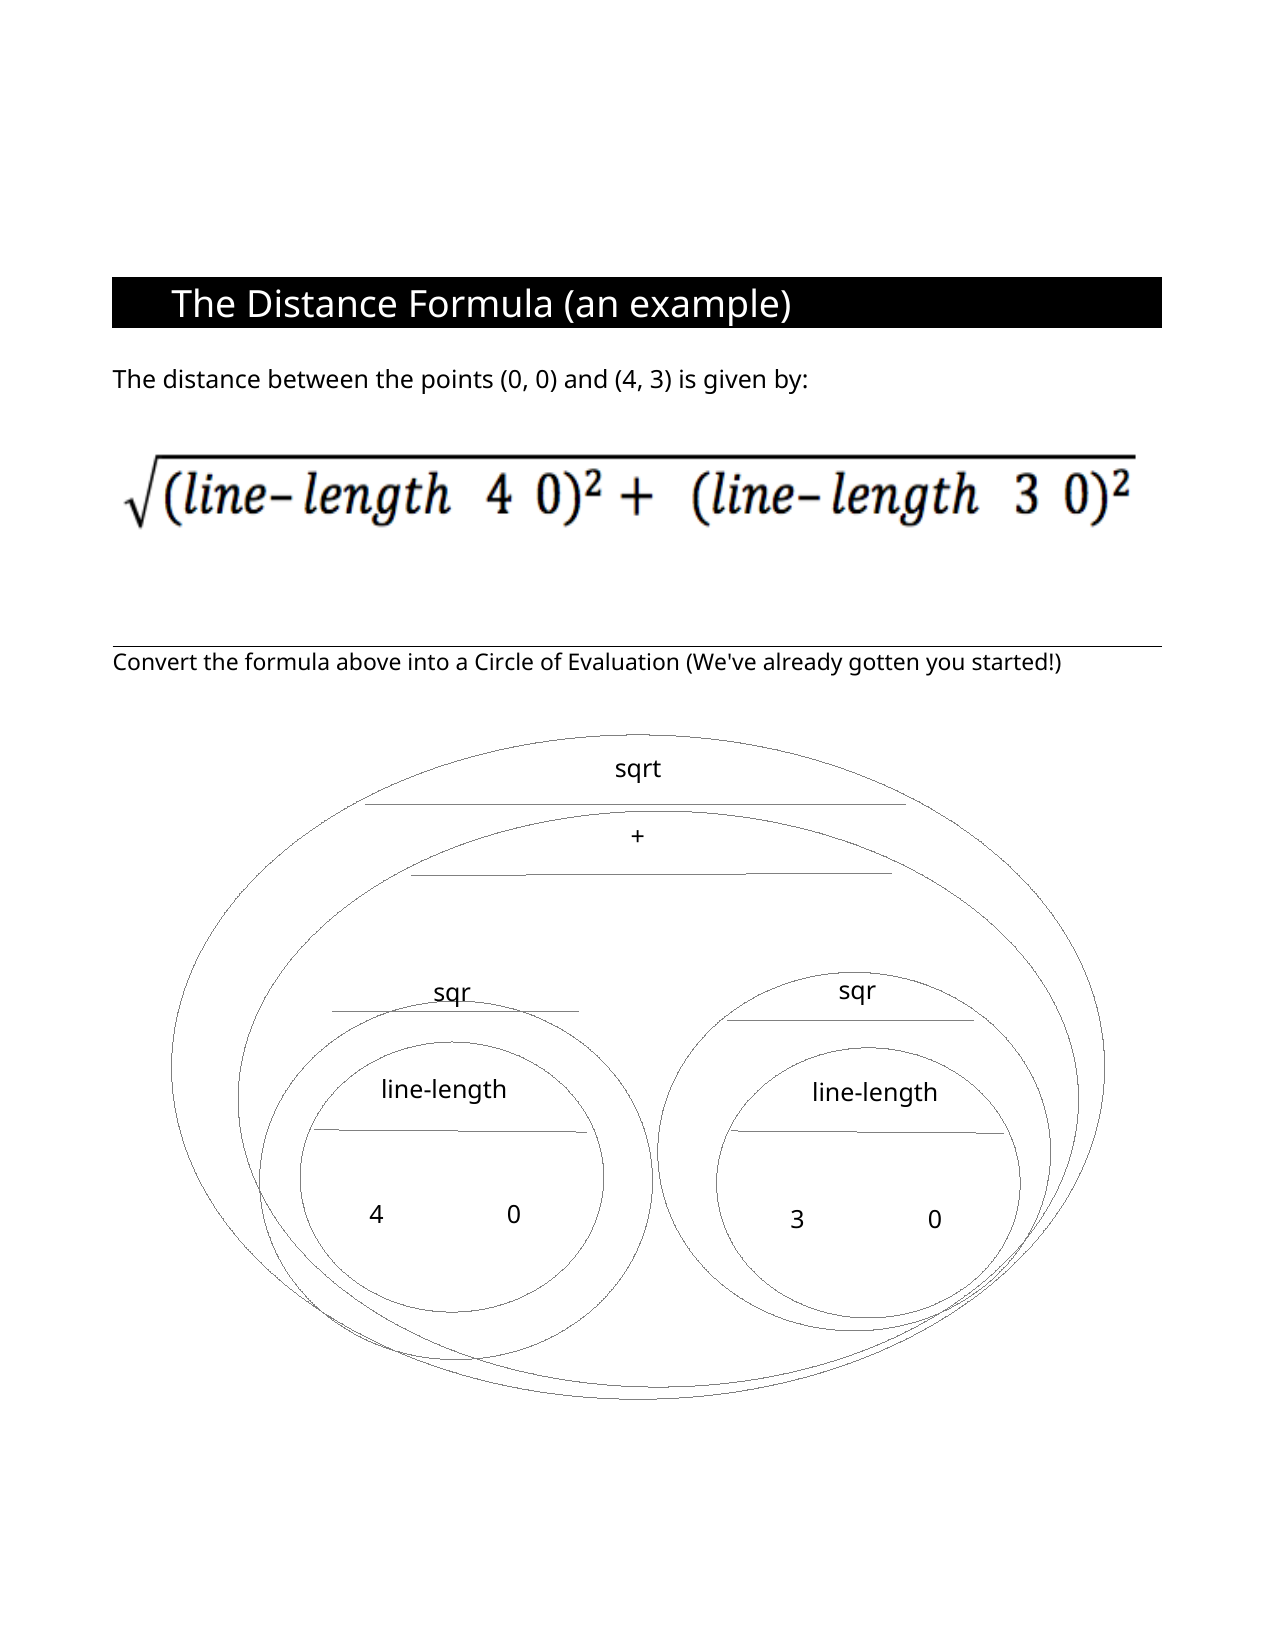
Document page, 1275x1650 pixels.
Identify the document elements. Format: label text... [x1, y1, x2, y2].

text The distance between the points (0, 0) and (4, 3) is given by: [112, 362, 1162, 396]
subtitle The Distance Formula (an example) [112, 277, 1162, 328]
picture [112, 430, 1146, 555]
text Convert the formula above into a Circle of Evaluation (We've already gotten you started!) [112, 647, 1162, 678]
